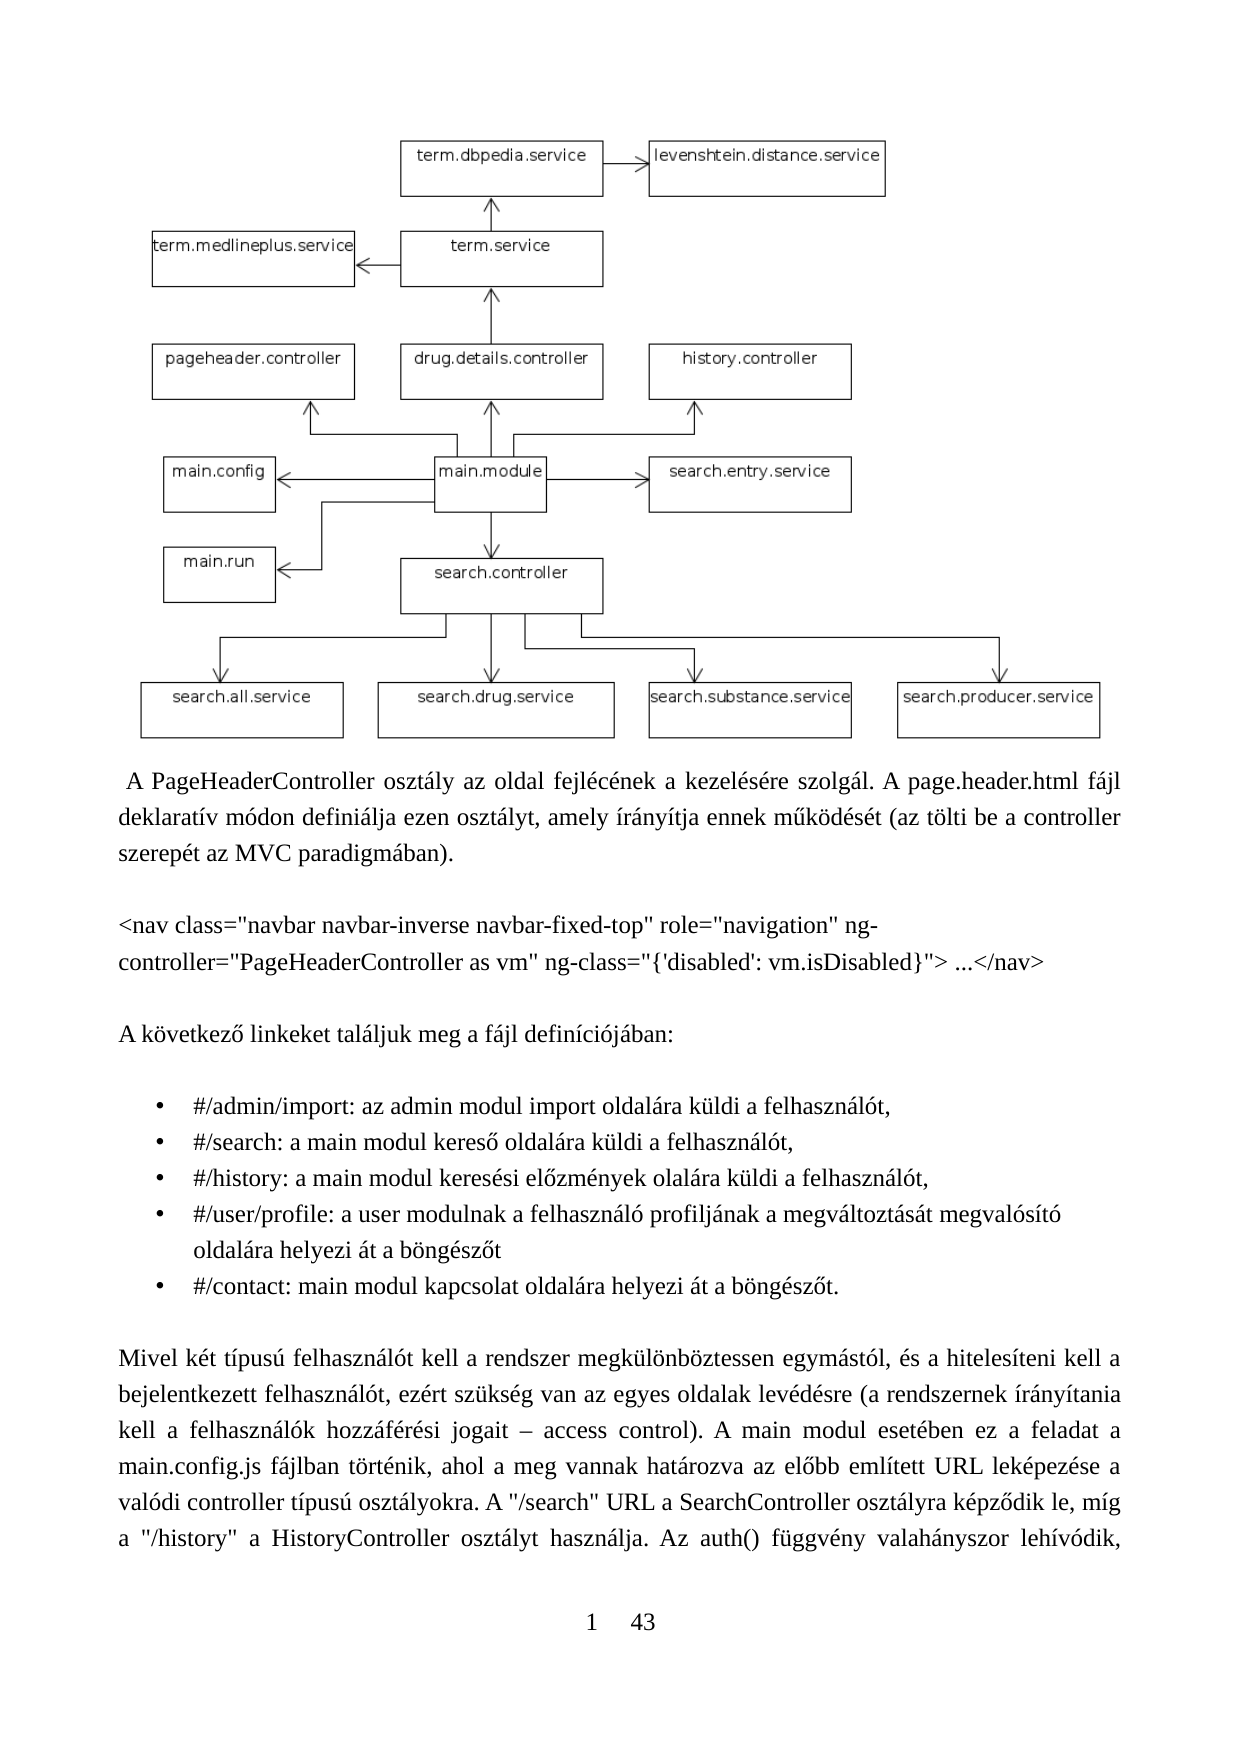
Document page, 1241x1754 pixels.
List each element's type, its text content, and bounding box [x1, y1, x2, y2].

subtitle #/history: a main modul keresési előzmények olalára küldi a felhasználót, [156, 1157, 1122, 1193]
subtitle A következő linkeket találjuk meg a fájl definíciójában: [118, 1013, 1122, 1049]
subtitle A PageHeaderController osztály az oldal fejlécének a kezelésére szolgál. A page.header.html fájl deklaratív módon definiálja ezen osztályt, amely írányítja ennek működését (az tölti be a controller szerepét az MVC paradigmában). [118, 761, 1122, 869]
subtitle Mivel két típusú felhasználót kell a rendszer megkülönböztessen egymástól, és a hitelesíteni kell a bejelentkezett felhasználót, ezért szükség van az egyes oldalak levédésre (a rendszernek írányítania kell a felhasználók hozzáférési jogait – access control). A main modul esetében ez a feladat a main.config.js fájlban történik, ahol a meg vannak határozva az előbb említett URL leképezése a valódi controller típusú osztályokra. A "/search" URL a SearchController osztályra képződik le, míg a "/history" a HistoryController osztályt használja. Az auth() függvény valahányszor lehívódik, [118, 1338, 1122, 1554]
subtitle <nav class="navbar navbar-inverse navbar-fixed-top" role="navigation" ng-controller="PageHeaderController as vm" ng-class="{'disabled': vm.isDisabled}"> ...</nav> [118, 905, 1122, 977]
subtitle #/user/profile: a user modulnak a felhasználó profiljának a megváltoztását megvalósító oldalára helyezi át a böngészőt [156, 1193, 1122, 1266]
subtitle #/contact: main modul kapcsolat oldalára helyezi át a böngészőt. [156, 1266, 1122, 1302]
subtitle #/search: a main modul kereső oldalára küldi a felhasználót, [156, 1121, 1122, 1157]
picture [118, 118, 1123, 761]
subtitle #/admin/import: az admin modul import oldalára küldi a felhasználót, [156, 1085, 1122, 1121]
